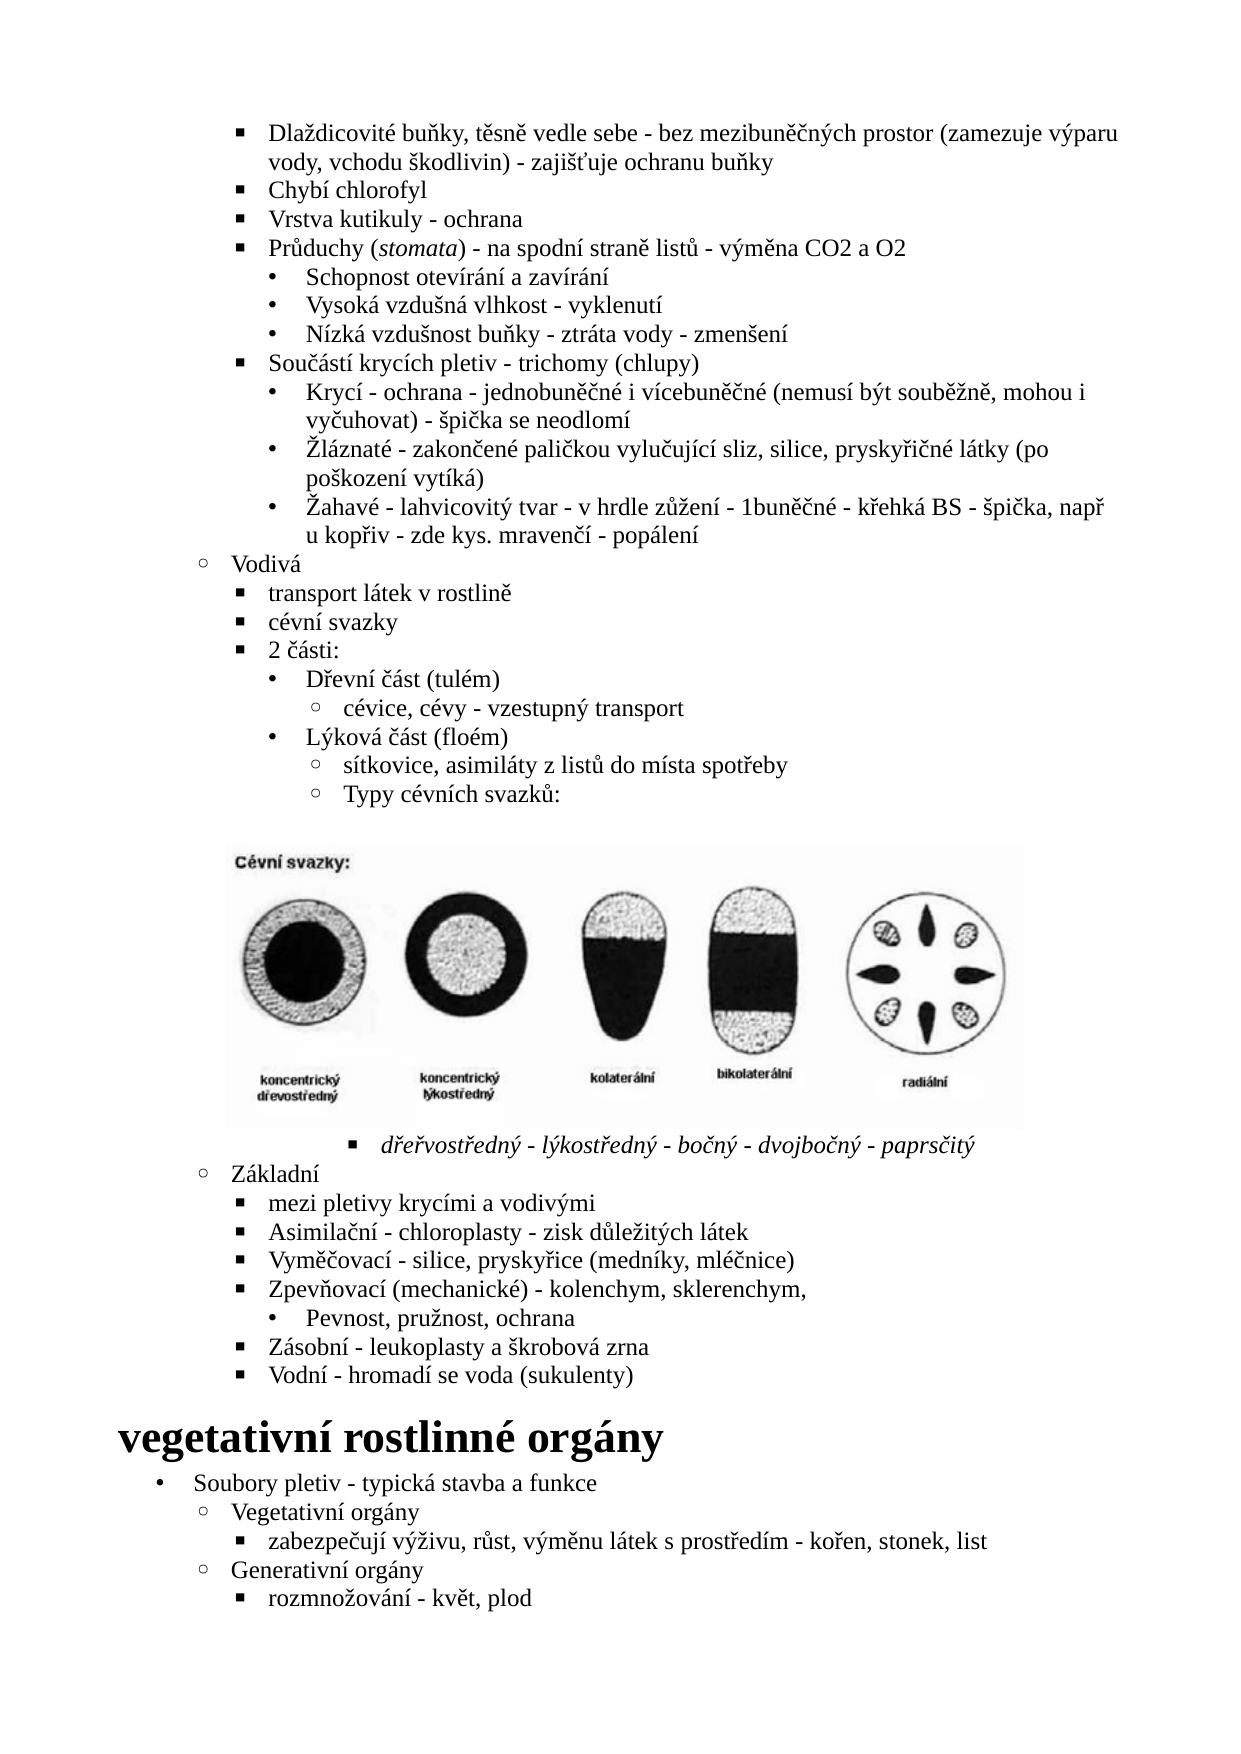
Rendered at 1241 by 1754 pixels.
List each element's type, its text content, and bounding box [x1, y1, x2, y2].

list zabezpečují výživu, růst, výměnu látek s prostředím - kořen, stonek, list [231, 1526, 1122, 1555]
list Krycí - ochrana - jednobuněčné i vícebuněčné (nemusí být souběžně, mohou i vyčuhovat) - špička se neodlomí [268, 377, 1122, 434]
list Dřevní část (tulém) [268, 664, 1122, 693]
list Lýková část (floém) [268, 722, 1122, 751]
list Žláznaté - zakončené paličkou vylučující sliz, silice, pryskyřičné látky (po poškození vytíká) [268, 434, 1122, 492]
list mezi pletivy krycími a vodivými [231, 1188, 1122, 1217]
list Vodní - hromadí se voda (sukulenty) [231, 1360, 1122, 1389]
list 2 části: [231, 636, 1122, 664]
list Nízká vzdušnost buňky - ztráta vody - zmenšení [268, 319, 1122, 348]
list Vrstva kutikuly - ochrana [231, 204, 1122, 233]
list Vodivá [193, 549, 1122, 578]
list Chybí chlorofyl [231, 176, 1122, 204]
list Vyměčovací - silice, pryskyřice (medníky, mléčnice) [231, 1245, 1122, 1274]
list Zásobní - leukoplasty a škrobová zrna [231, 1332, 1122, 1360]
list Pevnost, pružnost, ochrana [268, 1303, 1122, 1332]
list Vegetativní orgány [193, 1497, 1122, 1526]
list cévice, cévy - vzestupný transport [306, 693, 1122, 722]
list Dlaždicovité buňky, těsně vedle sebe - bez mezibuněčných prostor (zamezuje výparu vody, vchodu škodlivin) - zajišťuje ochranu buňky [231, 118, 1122, 176]
text Vegetativní rostlinné orgány [118, 1410, 1122, 1462]
list Žahavé - lahvicovitý tvar - v hrdle zůžení - 1buněčné - křehká BS - špička, např u kopřiv - zde kys. mravenčí - popálení [268, 492, 1122, 549]
list Průduchy (stomata) - na spodní straně listů - výměna CO2 a O2 [231, 233, 1122, 262]
list rozmnožování - květ, plod [231, 1583, 1122, 1612]
list Typy cévních svazků: [306, 779, 1122, 808]
list Schopnost otevírání a zavírání [268, 262, 1122, 291]
list Zpevňovací (mechanické) - kolenchym, sklerenchym, [231, 1274, 1122, 1303]
picture [204, 826, 1059, 1131]
list Asimilační - chloroplasty - zisk důležitých látek [231, 1217, 1122, 1245]
list Vysoká vzdušná vlhkost - vyklenutí [268, 291, 1122, 319]
list dřeřvostředný - lýkostředný - bočný - dvojbočný - paprsčitý [343, 808, 1122, 1159]
list sítkovice, asimiláty z listů do místa spotřeby [306, 751, 1122, 779]
list Generativní orgány [193, 1555, 1122, 1583]
list Součástí krycích pletiv - trichomy (chlupy) [231, 348, 1122, 377]
list cévní svazky [231, 607, 1122, 636]
list transport látek v rostlině [231, 578, 1122, 607]
list Soubory pletiv - typická stavba a funkce [156, 1468, 1122, 1497]
list Základní [193, 1159, 1122, 1188]
